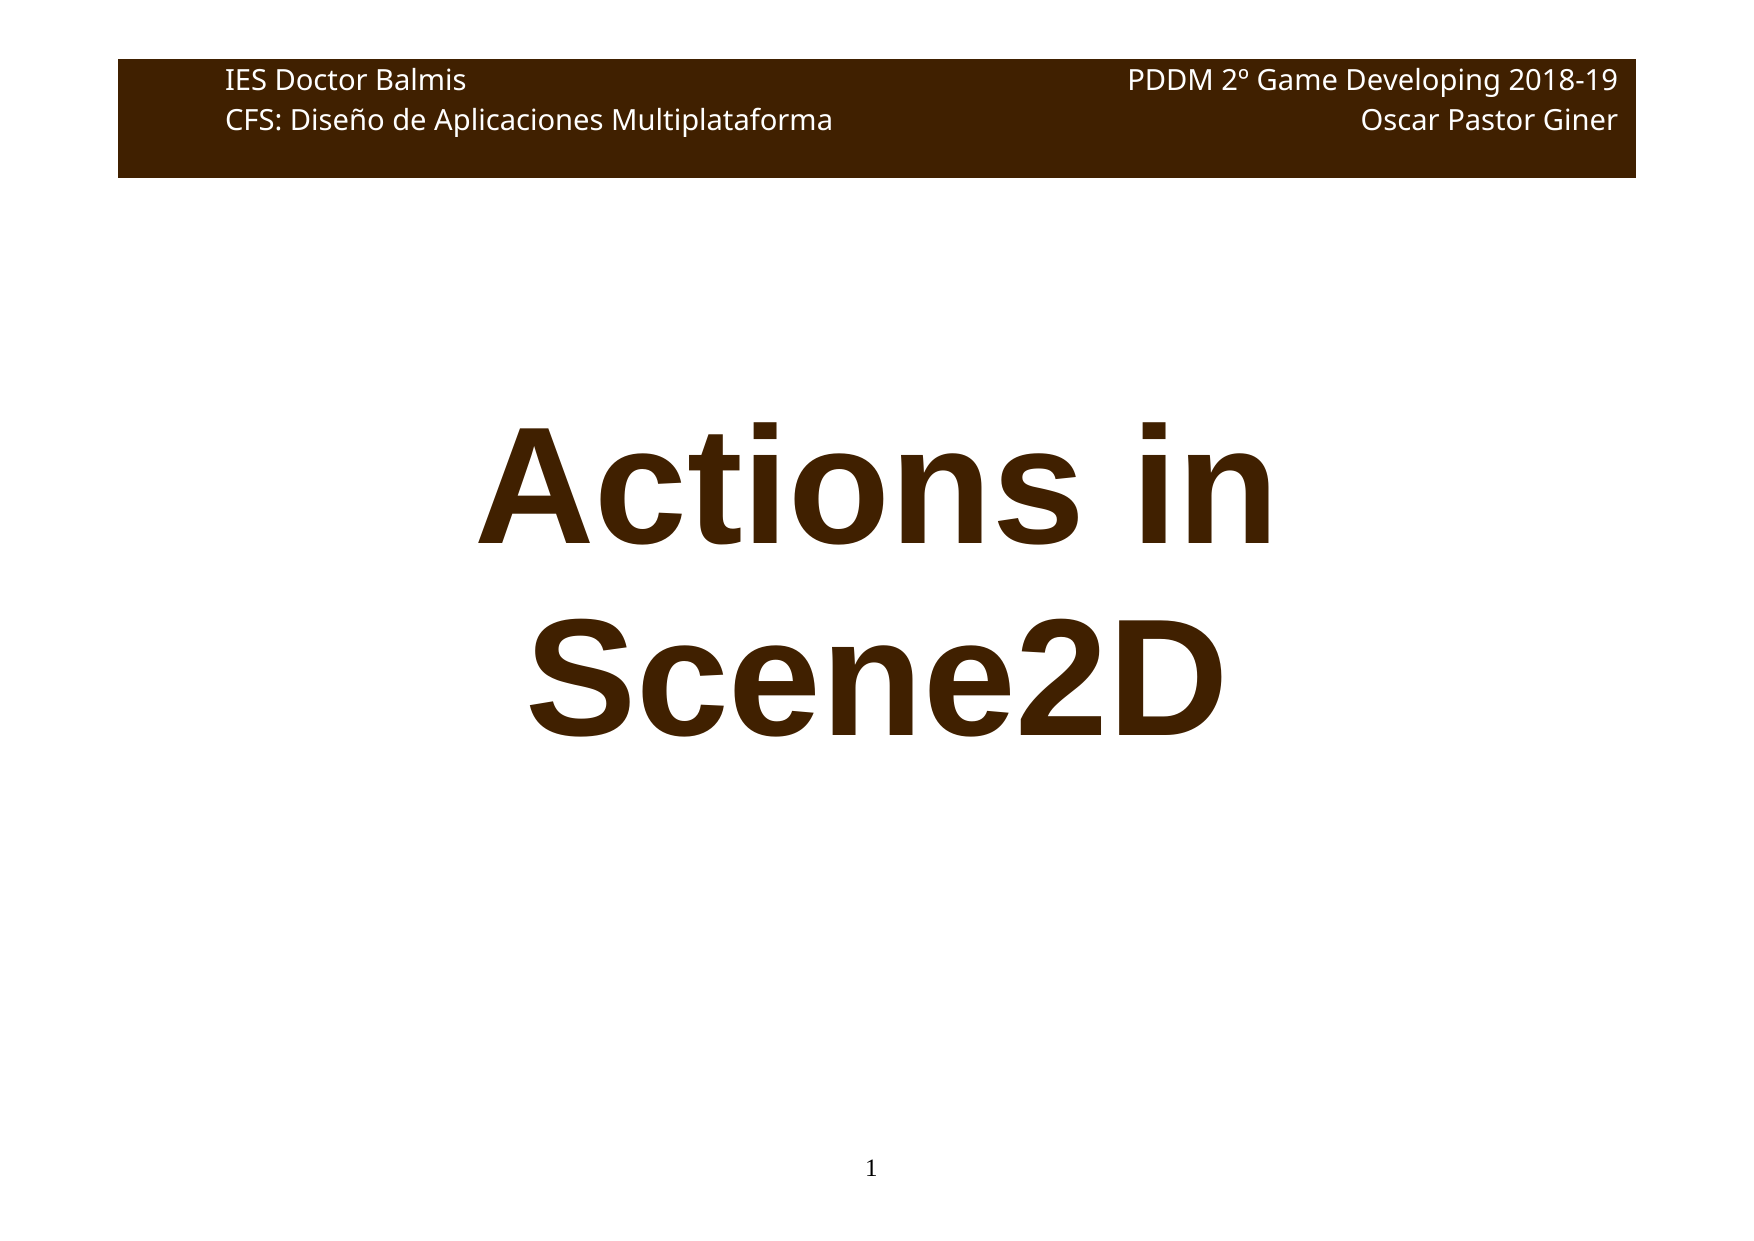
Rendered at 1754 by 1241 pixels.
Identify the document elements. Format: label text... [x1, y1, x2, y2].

text Actions in Scene2D [118, 387, 1636, 771]
